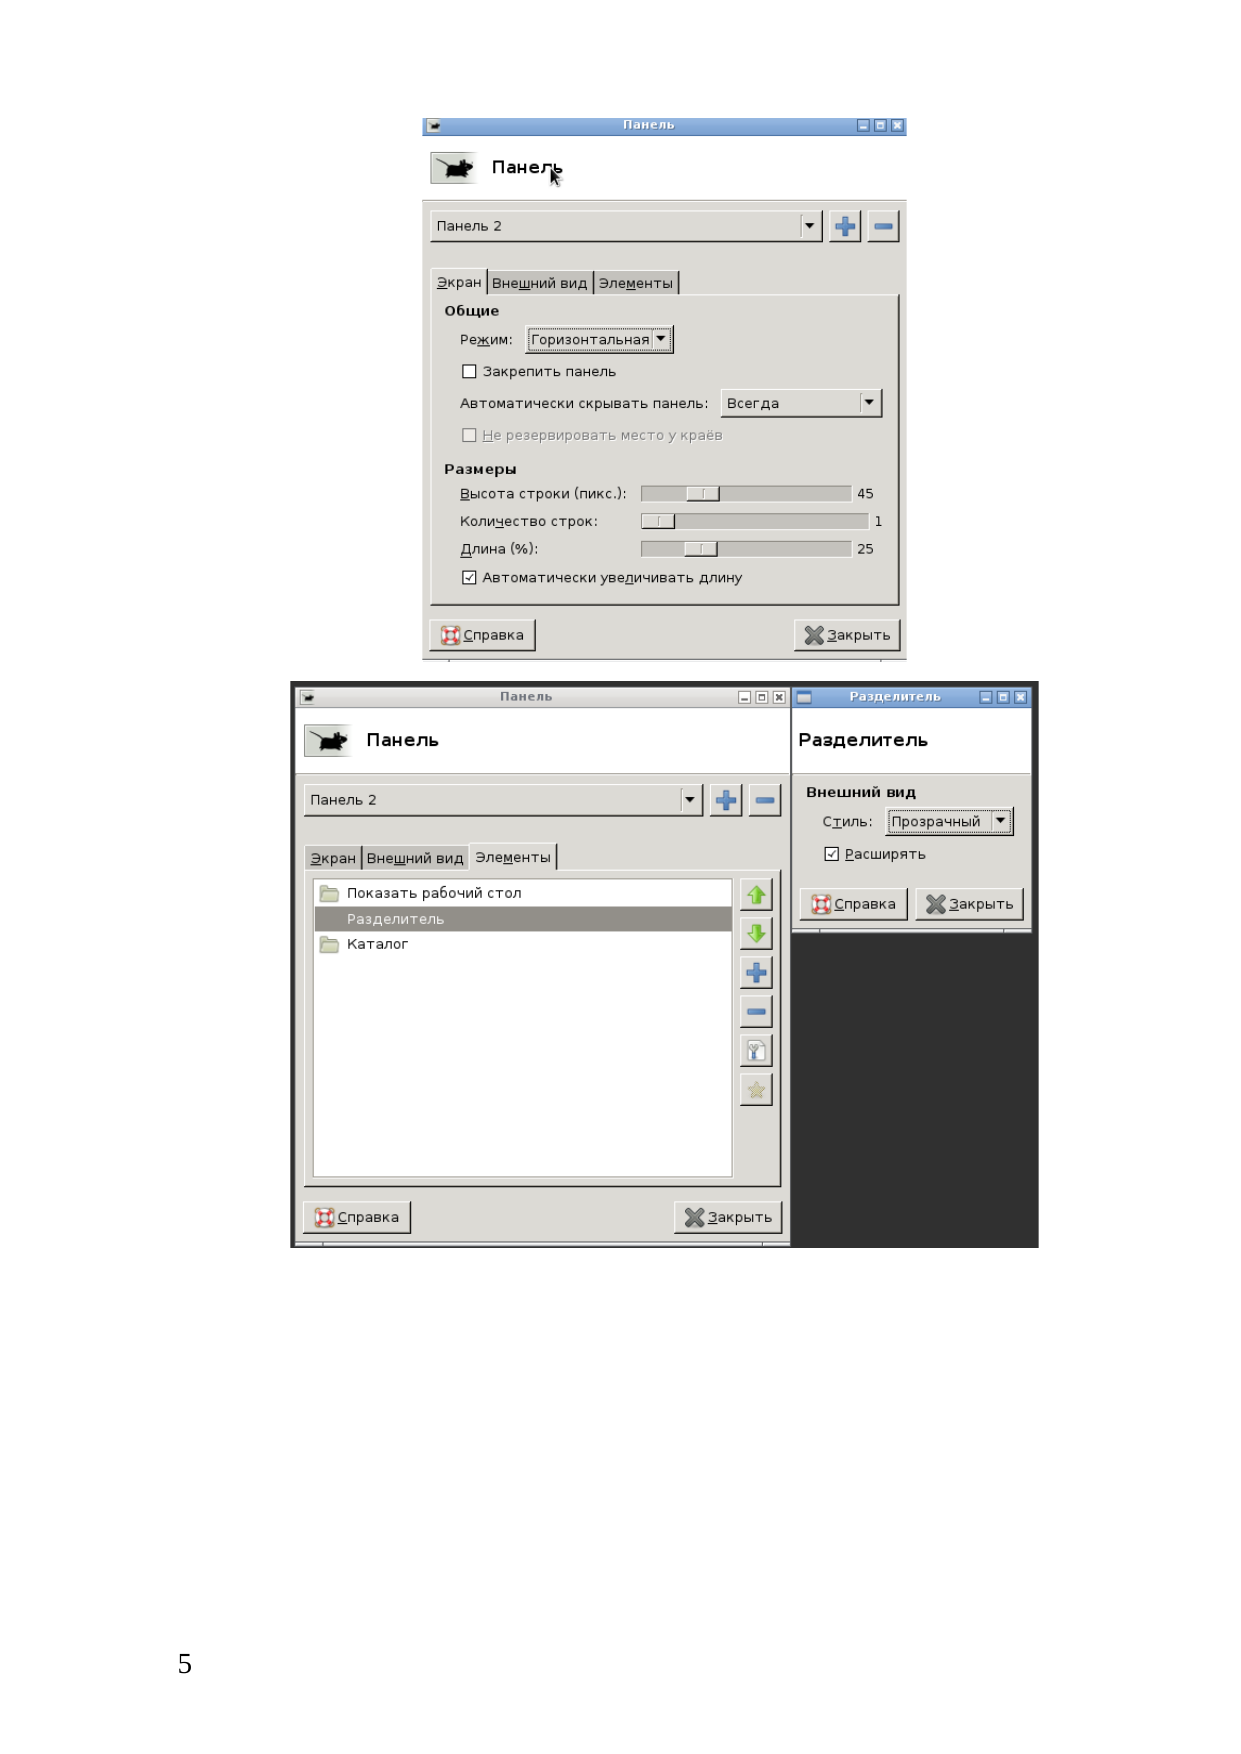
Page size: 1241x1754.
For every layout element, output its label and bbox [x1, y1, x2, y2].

picture [422, 118, 907, 662]
picture [290, 681, 1039, 1248]
